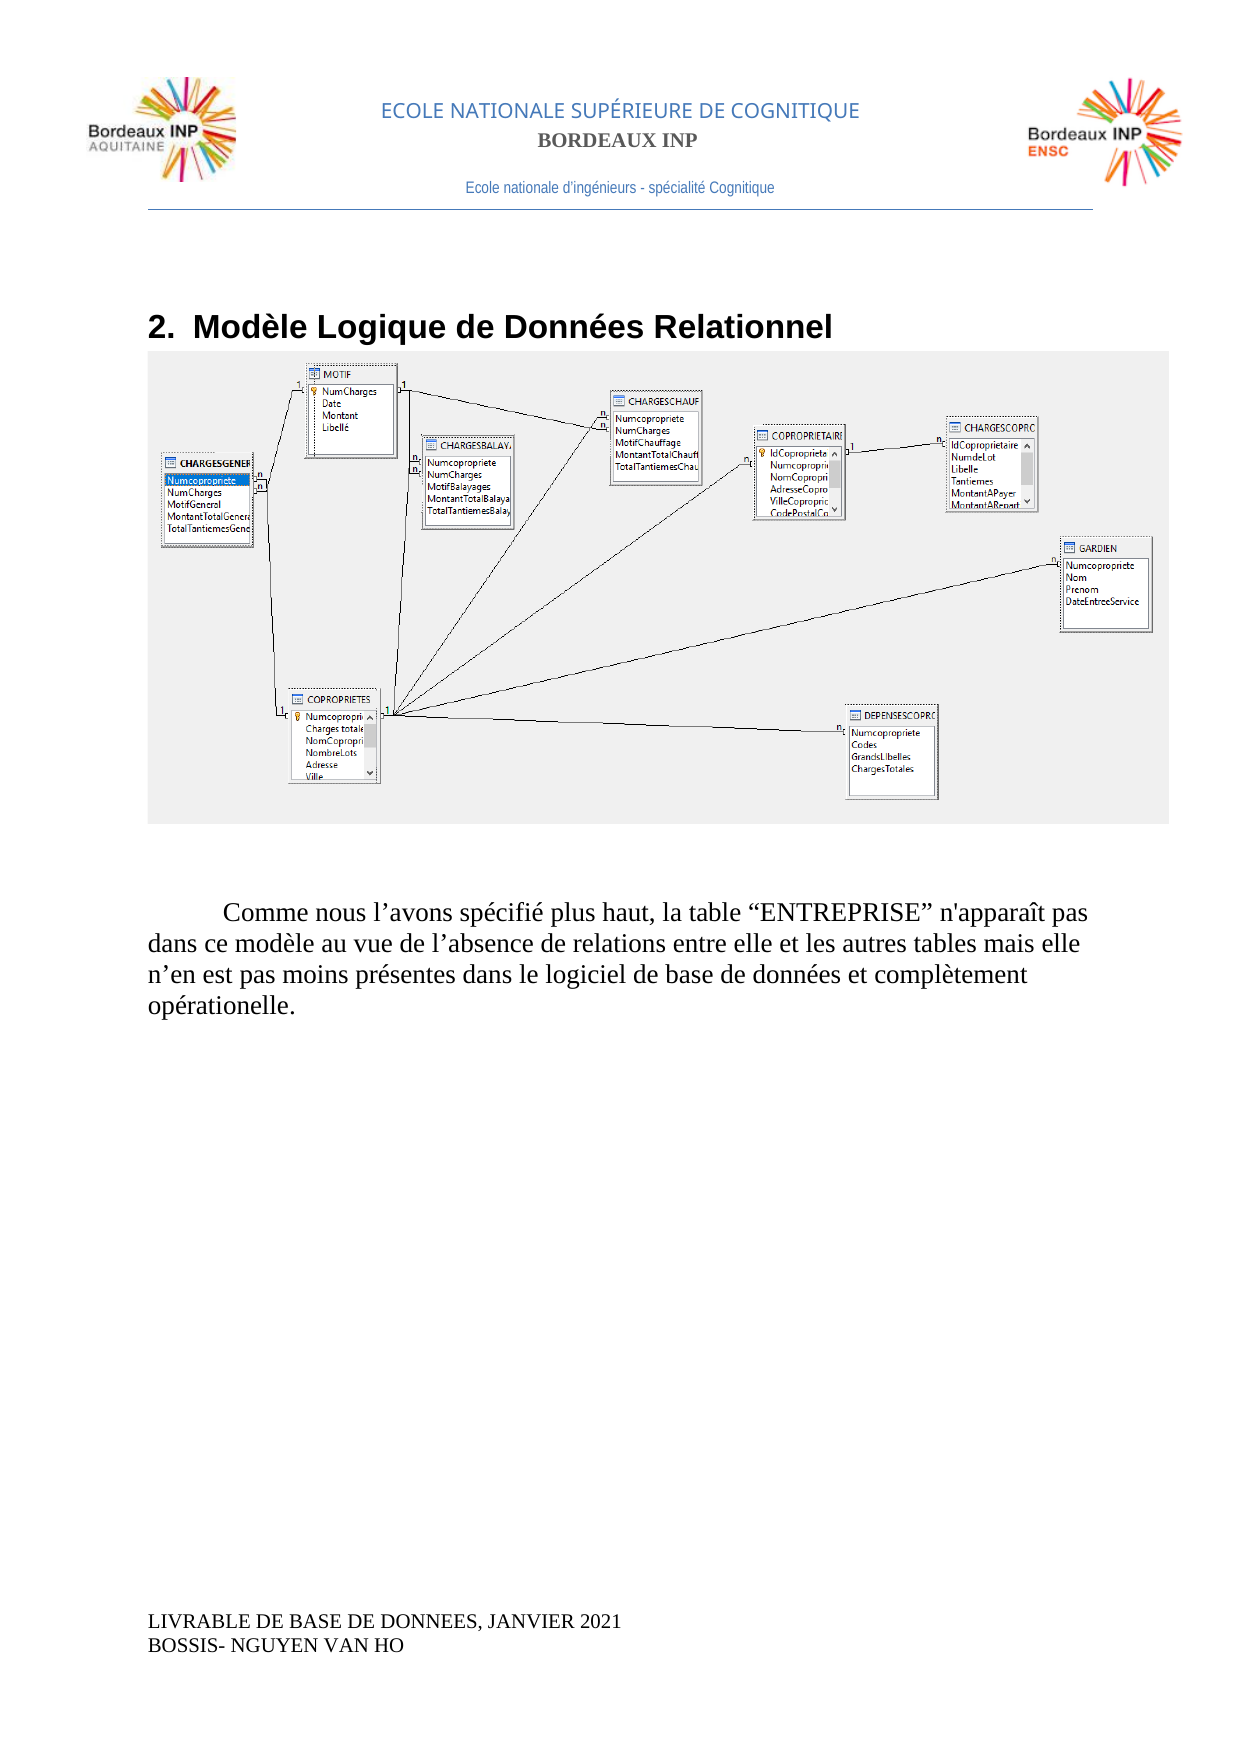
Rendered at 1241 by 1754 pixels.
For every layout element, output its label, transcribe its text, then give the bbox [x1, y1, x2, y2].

picture [147, 351, 1169, 824]
list Modèle Logique de Données Relationnel [148, 307, 1093, 345]
picture [999, 74, 1194, 191]
text Comme nous l’avons spécifié plus haut, la table “ENTREPRISE” n'apparaît pas dans ce modèle au vue de l’absence de relations entre elle et les autres tables mais elle n’en est pas moins présentes dans le logiciel de base de données et complètement opérationelle. [148, 896, 1093, 1020]
picture [86, 77, 237, 182]
